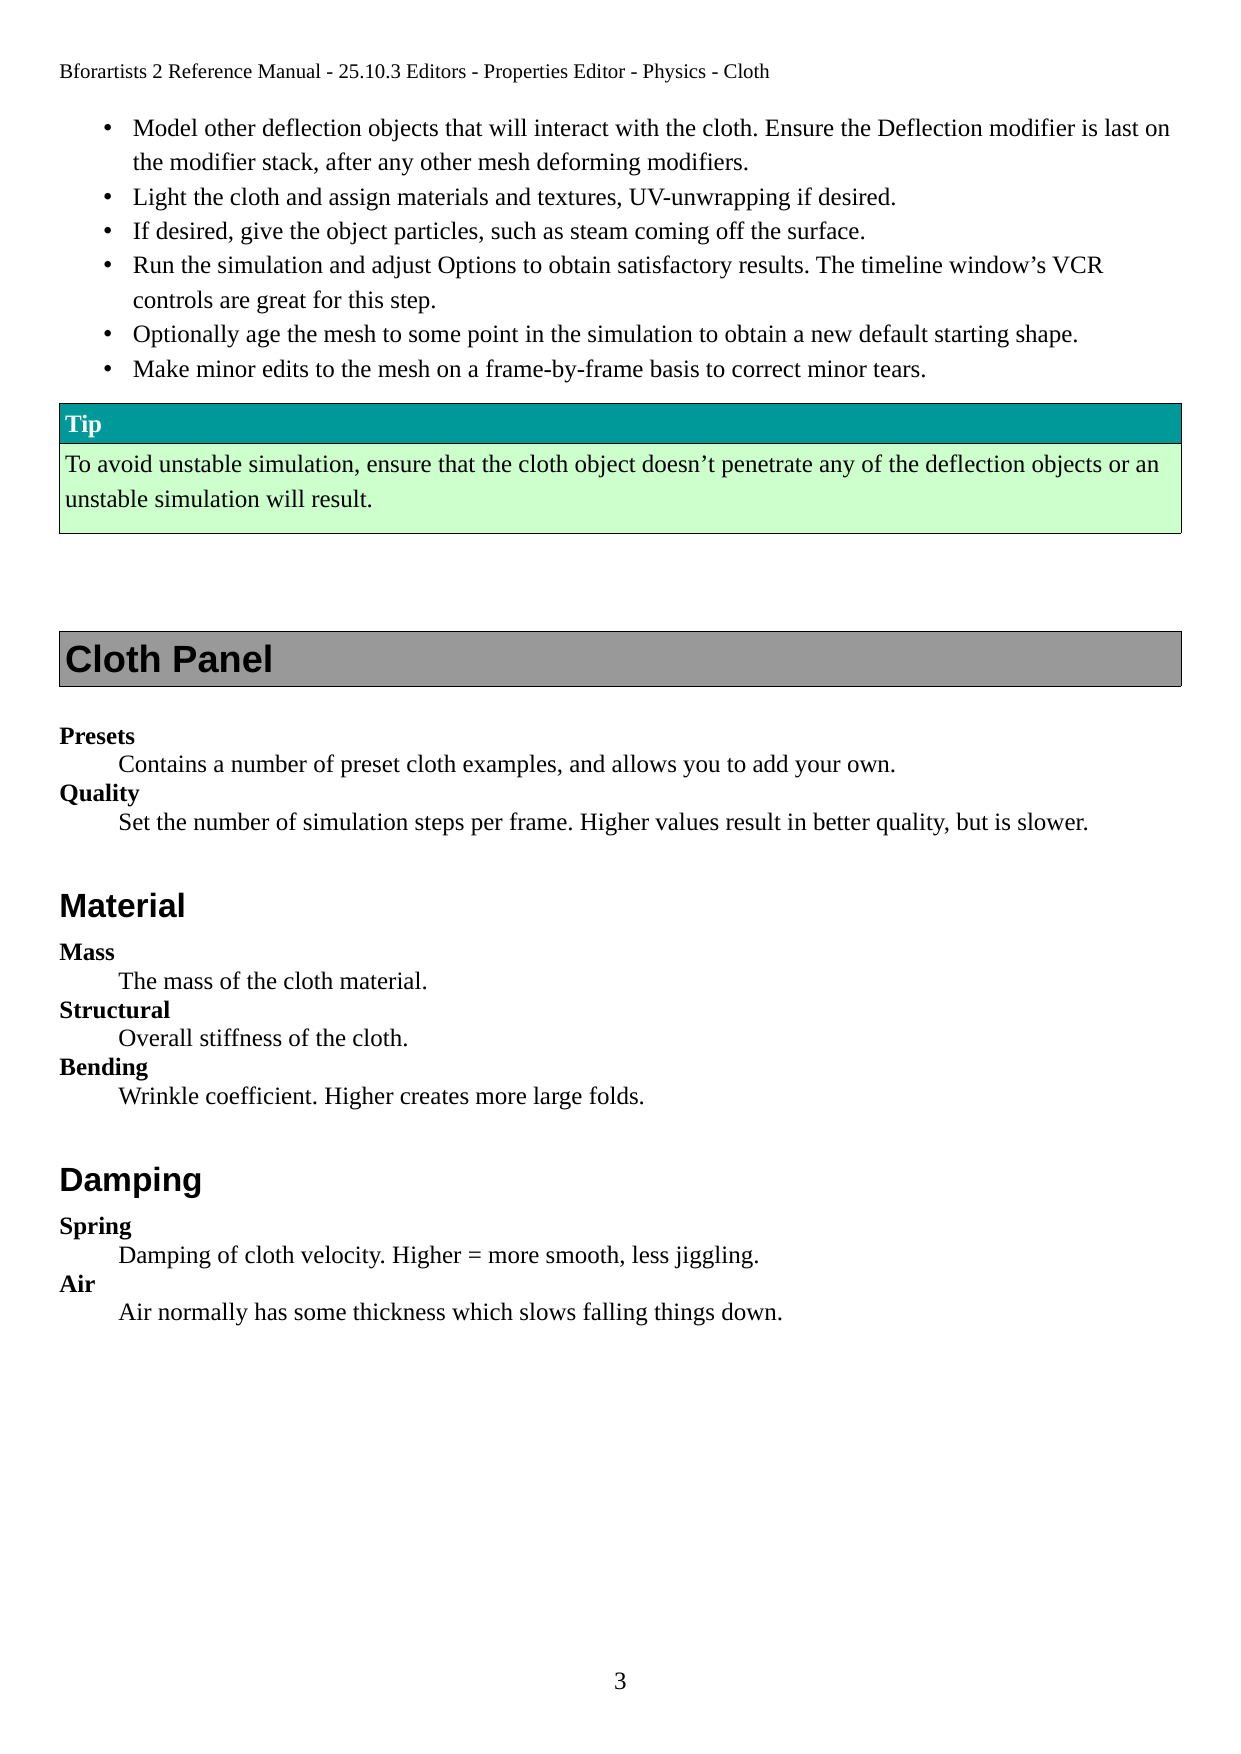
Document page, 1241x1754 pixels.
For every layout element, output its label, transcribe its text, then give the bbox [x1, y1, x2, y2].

list Light the cloth and assign materials and textures, UV-unwrapping if desired. [103, 182, 1181, 210]
list Wrinkle coefficient. Higher creates more large folds. [118, 1081, 1181, 1110]
list Make minor edits to the mesh on a frame-by-frame basis to correct minor tears. [103, 354, 1181, 383]
subtitle Damping [59, 1160, 1181, 1199]
list Model other deflection objects that will interact with the cloth. Ensure the Deflection modifier is last on the modifier stack, after any other mesh deforming modifiers. [103, 113, 1181, 176]
subtitle Presets [59, 721, 1181, 749]
table_header Cloth Panel [60, 632, 1181, 686]
list Set the number of simulation steps per frame. Higher values result in better quality, but is slower. [118, 807, 1181, 836]
table_cell To avoid unstable simulation, ensure that the cloth object doesn’t penetrate any of the deflection objects or an unstable simulation will result. [60, 444, 1181, 533]
list Optionally age the mesh to some point in the simulation to obtain a new default starting shape. [103, 319, 1181, 348]
subtitle Structural [59, 995, 1181, 1023]
list Air normally has some thickness which slows falling things down. [118, 1297, 1181, 1326]
list Overall stiffness of the cloth. [118, 1023, 1181, 1052]
subtitle Bending [59, 1052, 1181, 1081]
list The mass of the cloth material. [118, 966, 1181, 995]
list Run the simulation and adjust Options to obtain satisfactory results. The timeline window’s VCR controls are great for this step. [103, 251, 1181, 314]
list Contains a number of preset cloth examples, and allows you to add your own. [118, 749, 1181, 778]
subtitle Quality [59, 778, 1181, 807]
subtitle Mass [59, 937, 1181, 966]
list Damping of cloth velocity. Higher = more smooth, less jiggling. [118, 1240, 1181, 1269]
subtitle Spring [59, 1211, 1181, 1240]
subtitle Material [59, 886, 1181, 925]
subtitle Air [59, 1269, 1181, 1297]
list If desired, give the object particles, such as steam coming off the surface. [103, 216, 1181, 245]
table_header Tip [60, 404, 1181, 443]
